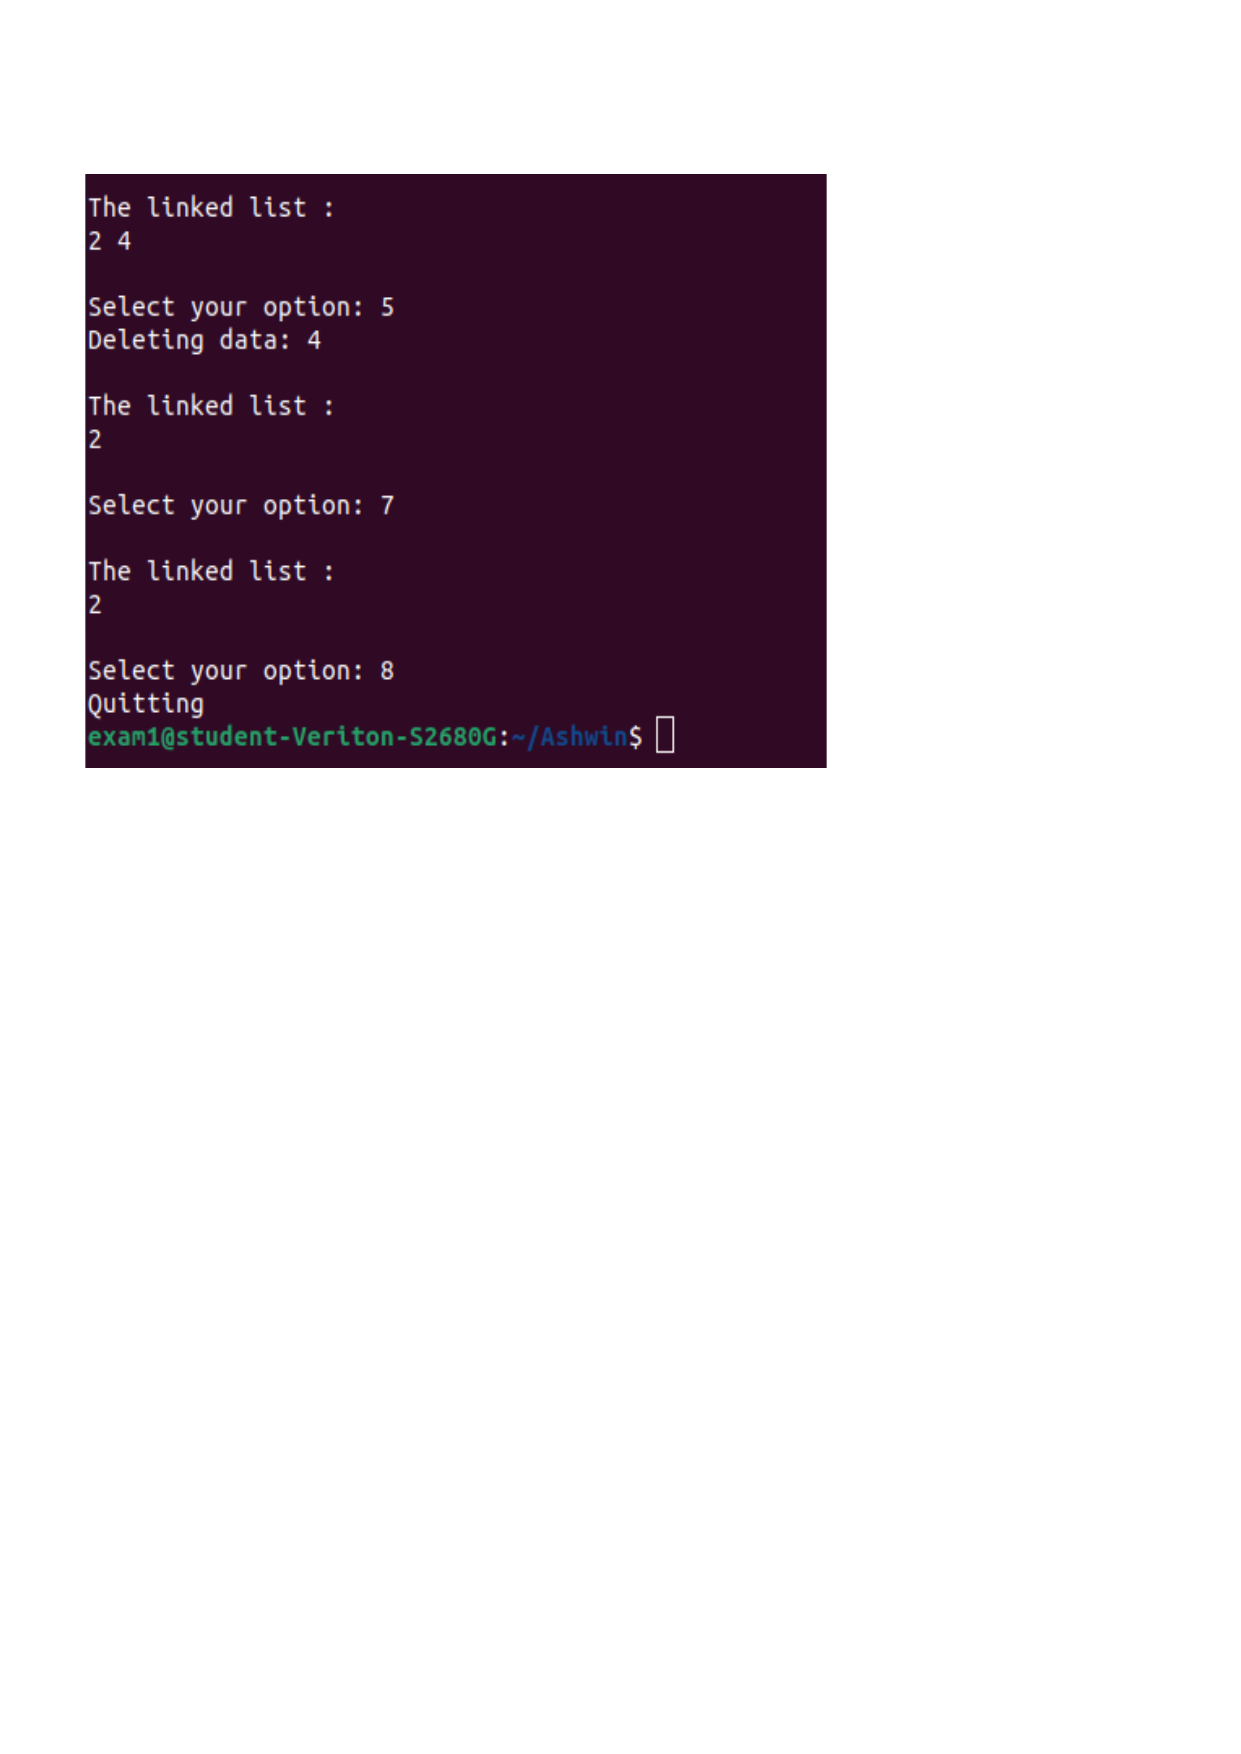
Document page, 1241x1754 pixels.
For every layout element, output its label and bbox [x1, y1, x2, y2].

picture [85, 174, 827, 768]
